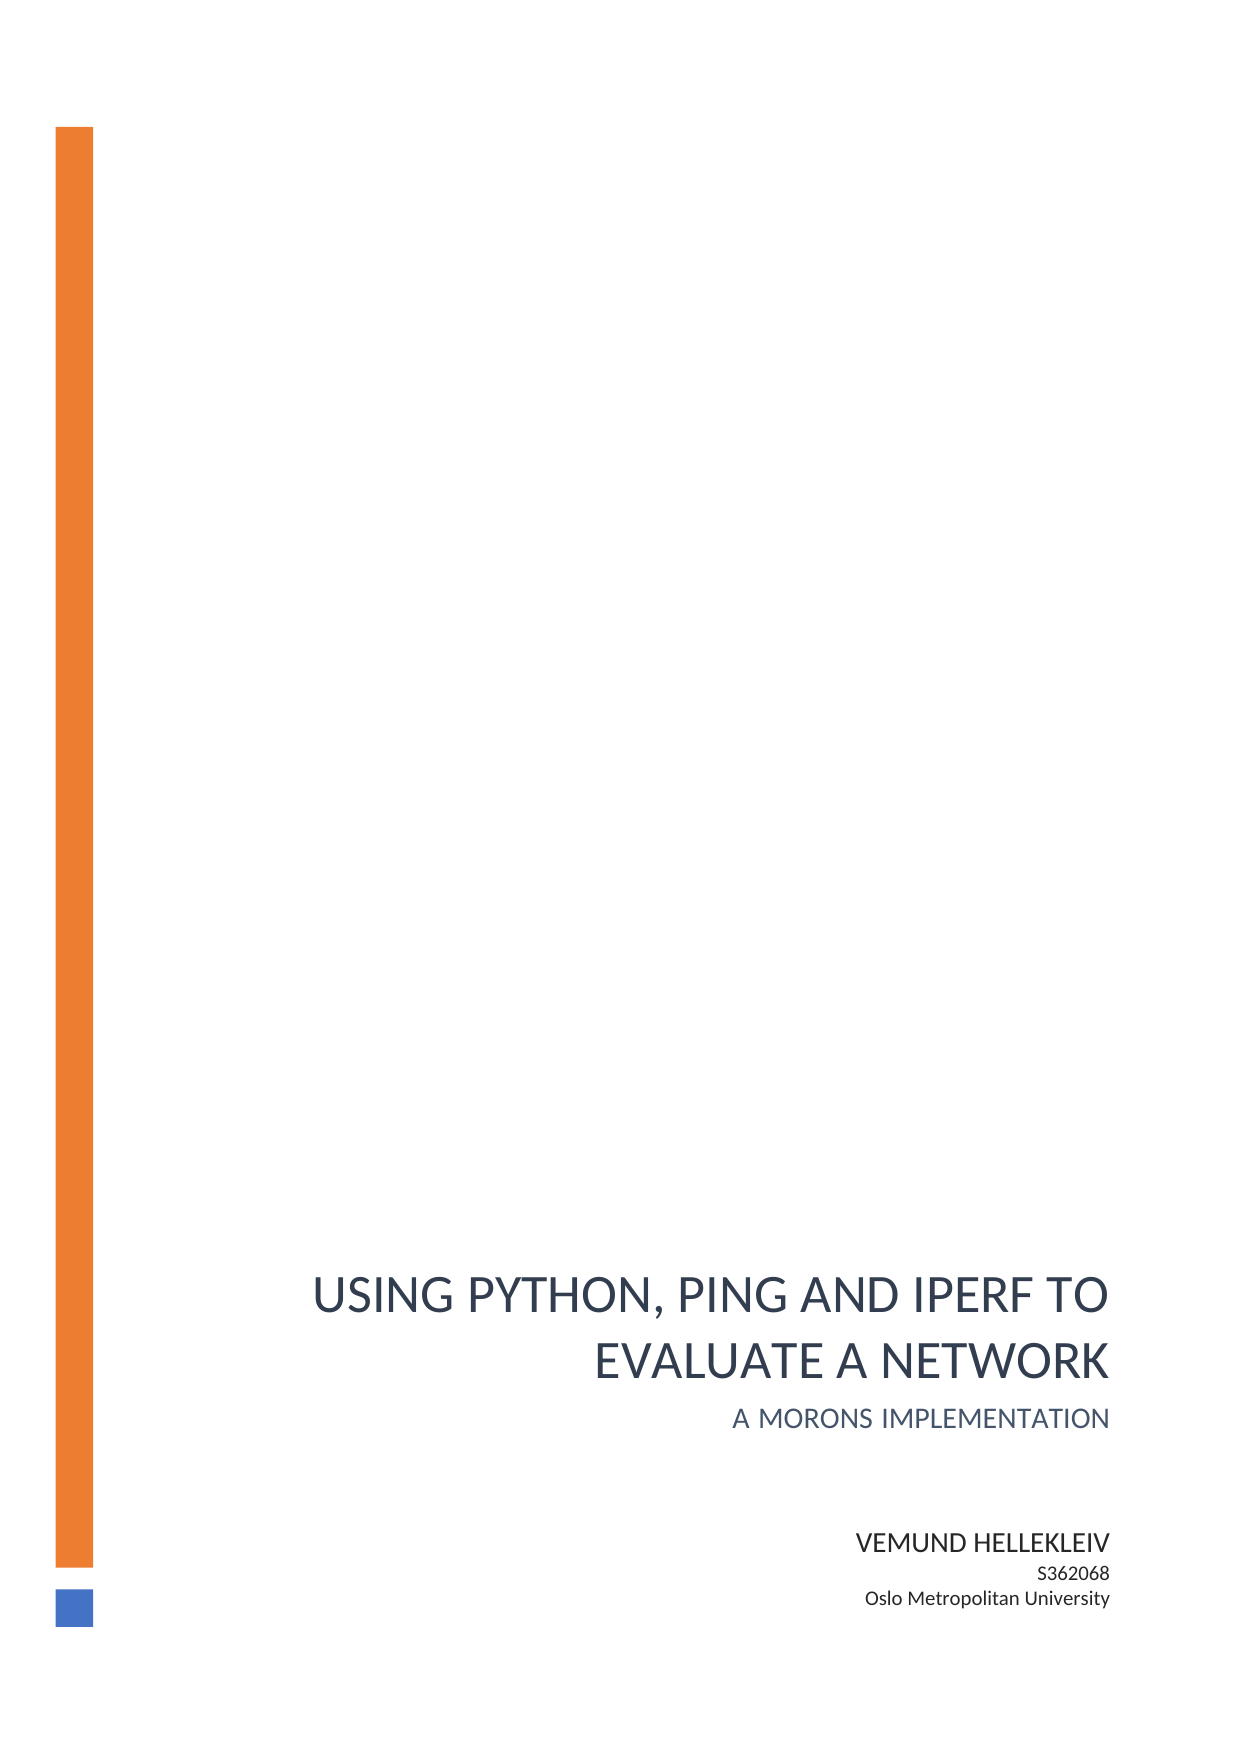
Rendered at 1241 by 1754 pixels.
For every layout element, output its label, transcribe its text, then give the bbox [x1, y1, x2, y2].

text s362068 [186, 1560, 1110, 1585]
text Vemund Hellekleiv [186, 1524, 1110, 1560]
text Using python, ping and iperf to evaluate a network [186, 1260, 1110, 1392]
text Oslo Metropolitan University [186, 1585, 1110, 1611]
text a morons implementation [186, 1392, 1110, 1438]
